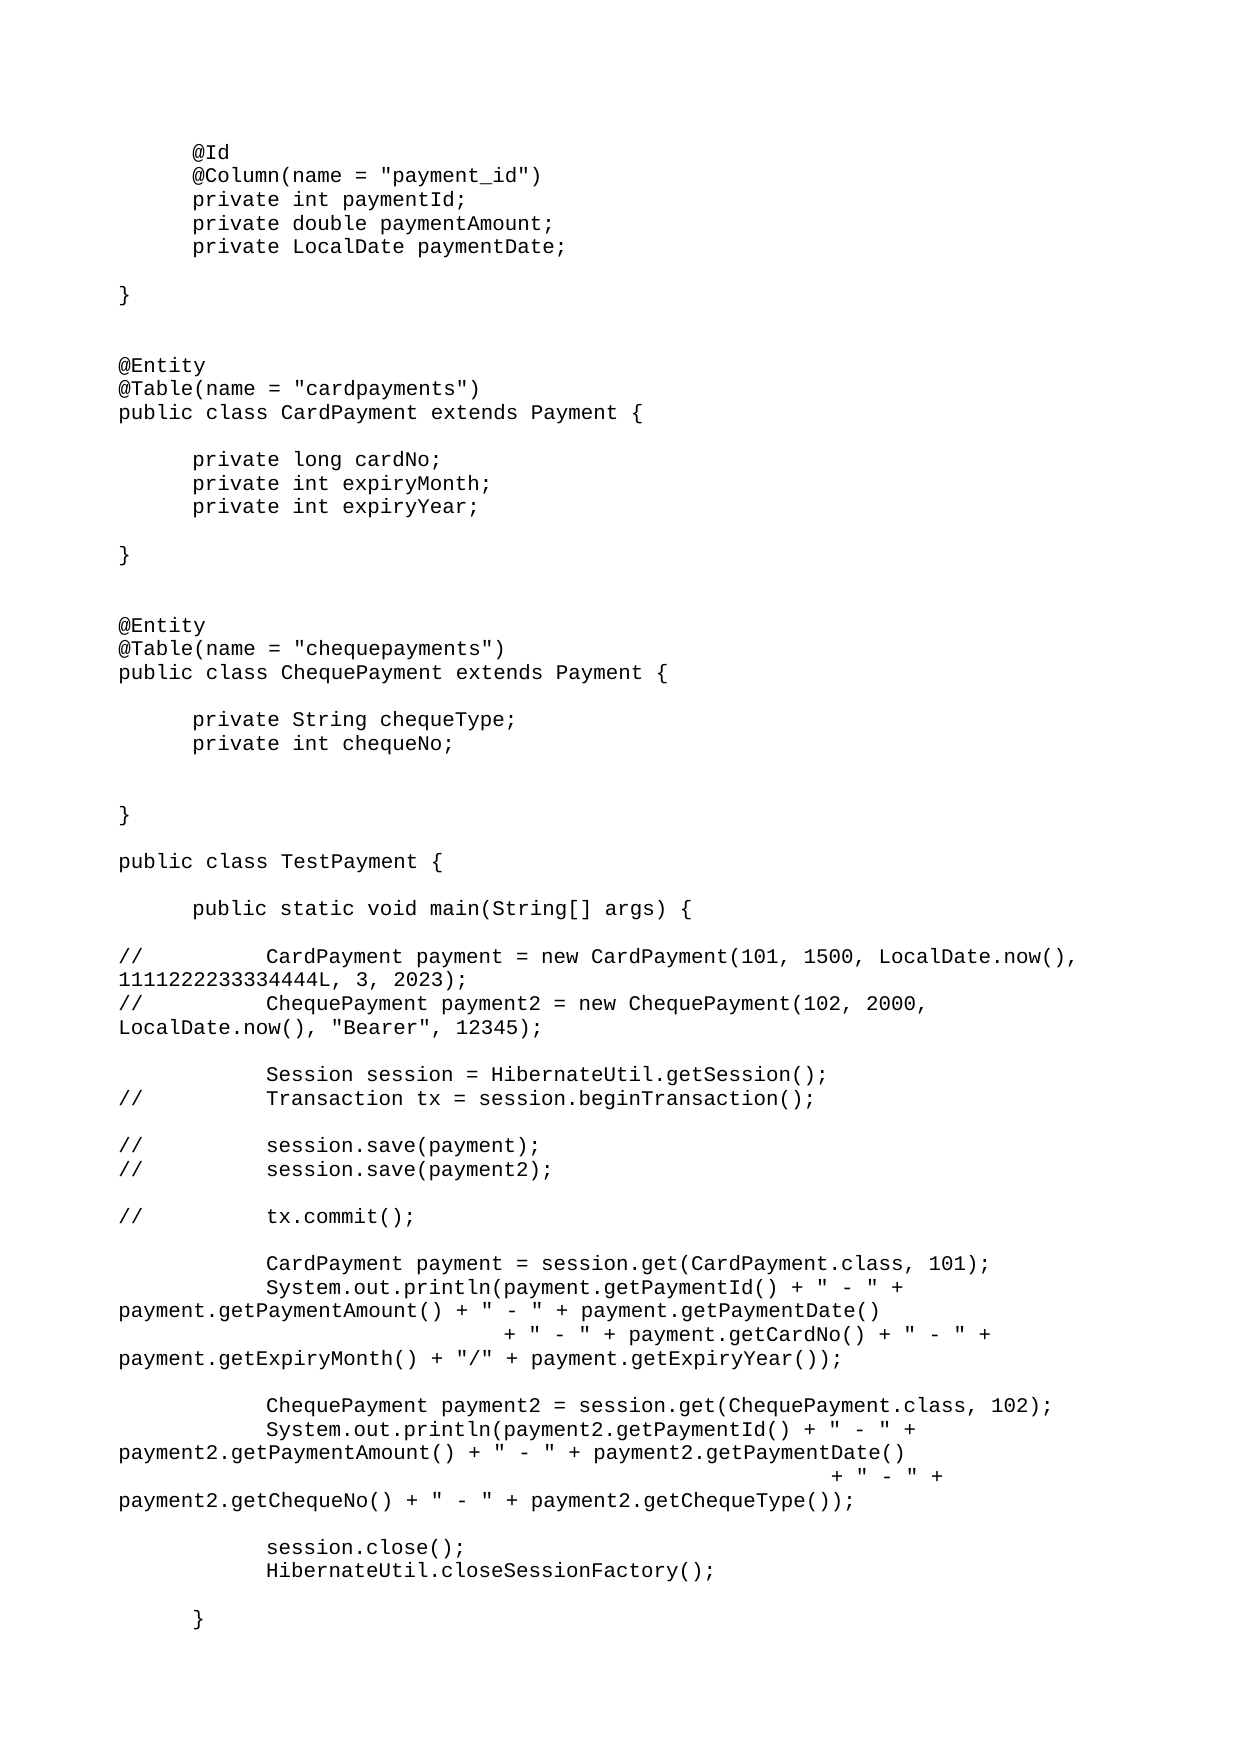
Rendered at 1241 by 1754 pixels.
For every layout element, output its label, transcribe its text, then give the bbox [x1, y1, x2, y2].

text private LocalDate paymentDate; [118, 236, 1122, 260]
text private int chequeNo; [118, 733, 1122, 757]
text @Entity [118, 615, 1122, 638]
text } [118, 1608, 1122, 1631]
text public class TestPayment { [118, 851, 1122, 875]
text public class CardPayment extends Payment { [118, 402, 1122, 426]
text // Transaction tx = session.beginTransaction(); [118, 1088, 1122, 1111]
text @Table(name = "cardpayments") [118, 378, 1122, 402]
text private int paymentId; [118, 189, 1122, 213]
text private String chequeType; [118, 709, 1122, 733]
text // session.save(payment); [118, 1135, 1122, 1158]
text } [118, 544, 1122, 567]
text CardPayment payment = session.get(CardPayment.class, 101); [118, 1253, 1122, 1277]
text @Entity [118, 354, 1122, 378]
text ChequePayment payment2 = session.get(ChequePayment.class, 102); [118, 1395, 1122, 1419]
text @Column(name = "payment_id") [118, 165, 1122, 189]
text private int expiryMonth; [118, 473, 1122, 496]
text System.out.println(payment.getPaymentId() + " - " + payment.getPaymentAmount() + " - " + payment.getPaymentDate() [118, 1277, 1122, 1324]
text HibernateUtil.closeSessionFactory(); [118, 1561, 1122, 1584]
text // CardPayment payment = new CardPayment(101, 1500, LocalDate.now(), 1111222233334444L, 3, 2023); [118, 946, 1122, 993]
text + " - " + payment2.getChequeNo() + " - " + payment2.getChequeType()); [118, 1466, 1122, 1513]
text Session session = HibernateUtil.getSession(); [118, 1064, 1122, 1088]
text } [118, 804, 1122, 827]
text session.close(); [118, 1537, 1122, 1561]
text @Table(name = "chequepayments") [118, 638, 1122, 662]
text } [118, 284, 1122, 307]
text public static void main(String[] args) { [118, 898, 1122, 922]
text public class ChequePayment extends Payment { [118, 662, 1122, 686]
text @Id [118, 142, 1122, 165]
text + " - " + payment.getCardNo() + " - " + payment.getExpiryMonth() + "/" + payment.getExpiryYear()); [118, 1324, 1122, 1371]
text System.out.println(payment2.getPaymentId() + " - " + payment2.getPaymentAmount() + " - " + payment2.getPaymentDate() [118, 1419, 1122, 1466]
text // tx.commit(); [118, 1206, 1122, 1229]
text // ChequePayment payment2 = new ChequePayment(102, 2000, LocalDate.now(), "Bearer", 12345); [118, 993, 1122, 1040]
text private int expiryYear; [118, 496, 1122, 520]
text private long cardNo; [118, 449, 1122, 473]
text // session.save(payment2); [118, 1158, 1122, 1182]
text private double paymentAmount; [118, 213, 1122, 236]
